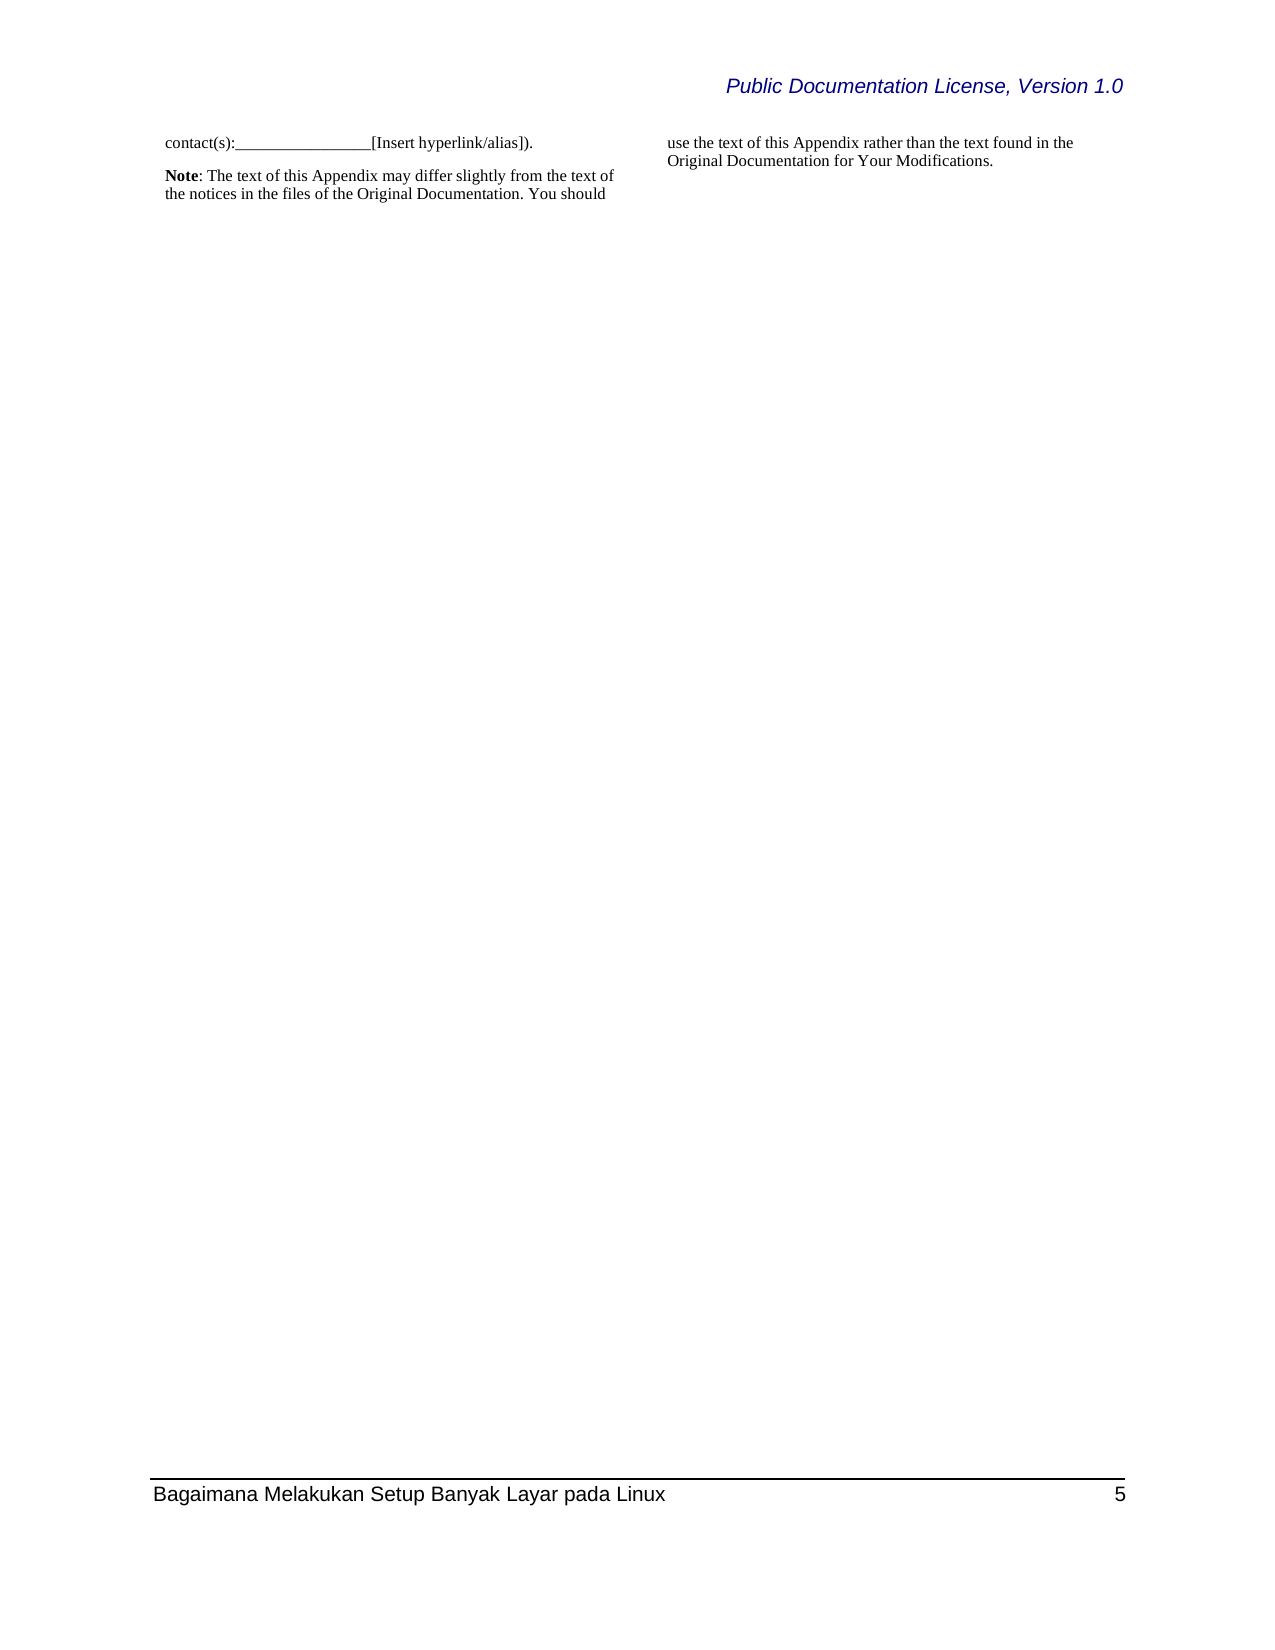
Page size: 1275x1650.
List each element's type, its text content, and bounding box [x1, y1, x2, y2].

text contact(s):________________[Insert hyperlink/alias]). [165, 134, 623, 152]
text use the text of this Appendix rather than the text found in the Original Documentation for Your Modifications. [667, 134, 1125, 170]
text Note: The text of this Appendix may differ slightly from the text of the notices in the files of the Original Documentation. You should [165, 167, 623, 203]
